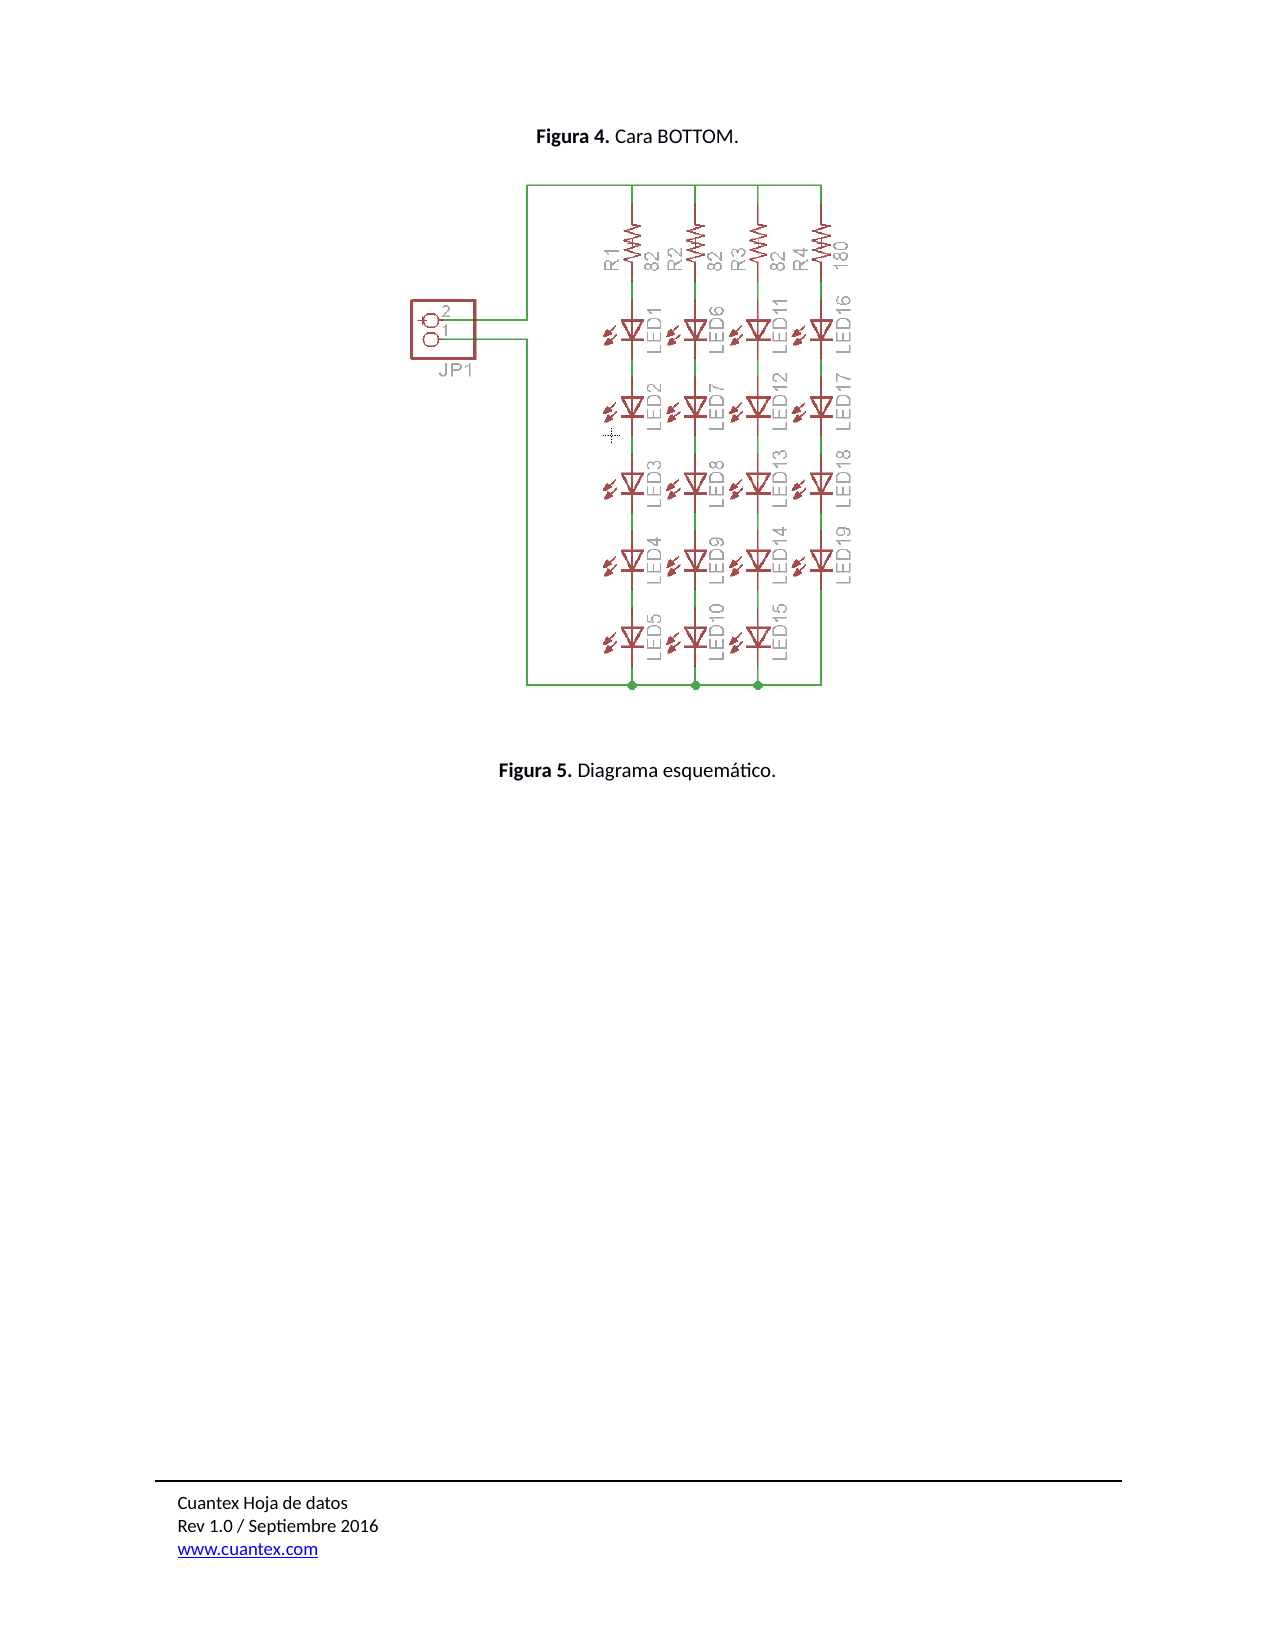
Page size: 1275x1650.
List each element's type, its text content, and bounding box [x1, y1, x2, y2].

picture [398, 173, 877, 703]
text Figura 5. Diagrama esquemático. [177, 757, 1098, 782]
text Figura 4. Cara BOTTOM. [177, 124, 1098, 149]
